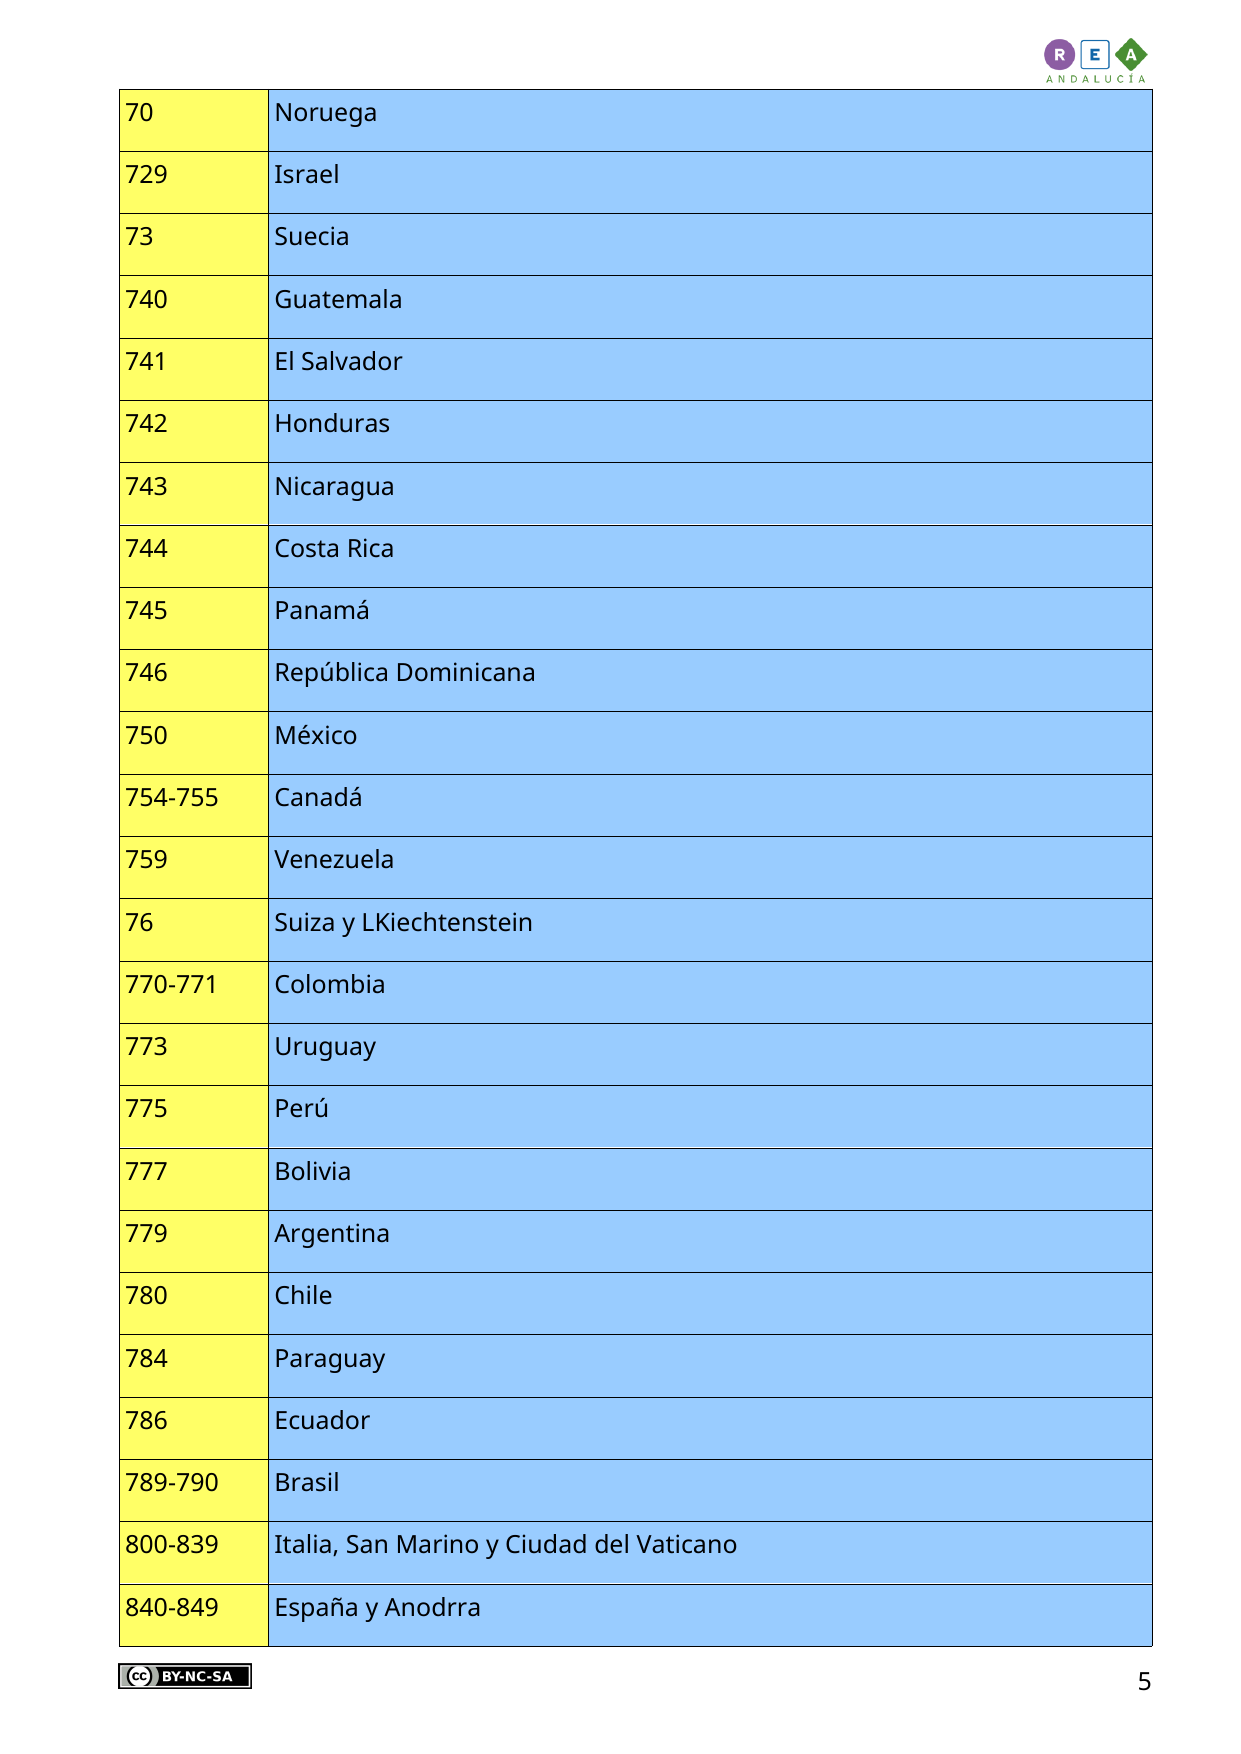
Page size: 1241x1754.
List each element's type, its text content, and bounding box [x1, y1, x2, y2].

table_cell 754-755 [120, 775, 268, 836]
table_cell República Dominicana [269, 650, 1152, 711]
table_cell 789-790 [120, 1460, 268, 1521]
table_cell Honduras [269, 401, 1152, 462]
table_cell 784 [120, 1335, 268, 1397]
table_cell El Salvador [269, 339, 1152, 400]
table_cell España y Anodrra [269, 1585, 1152, 1646]
table_cell 729 [120, 152, 268, 213]
table_cell Chile [269, 1273, 1152, 1334]
table_cell Argentina [269, 1211, 1152, 1272]
table_cell Venezuela [269, 837, 1152, 898]
table_cell 744 [120, 526, 268, 587]
table_cell Paraguay [269, 1335, 1152, 1397]
table_cell 775 [120, 1086, 268, 1147]
table_cell 76 [120, 899, 268, 961]
table_cell 741 [120, 339, 268, 400]
table_cell 777 [120, 1149, 268, 1210]
table_cell 742 [120, 401, 268, 462]
table_cell Panamá [269, 588, 1152, 649]
table_cell Suiza y LKiechtenstein [269, 899, 1152, 961]
table_cell Uruguay [269, 1024, 1152, 1085]
table_cell Perú [269, 1086, 1152, 1147]
table_cell 779 [120, 1211, 268, 1272]
table_cell 73 [120, 214, 268, 275]
picture [118, 1663, 536, 1698]
table_cell Israel [269, 152, 1152, 213]
table_cell Brasil [269, 1460, 1152, 1521]
table_cell 746 [120, 650, 268, 711]
table_cell Canadá [269, 775, 1152, 836]
table_cell 750 [120, 712, 268, 774]
table_cell Colombia [269, 962, 1152, 1023]
table_cell México [269, 712, 1152, 774]
table_cell Bolivia [269, 1149, 1152, 1210]
table_cell Costa Rica [269, 526, 1152, 587]
table_cell 745 [120, 588, 268, 649]
table_cell 70 [120, 90, 268, 151]
table_cell 743 [120, 463, 268, 524]
table_cell Guatemala [269, 276, 1152, 338]
table_cell Nicaragua [269, 463, 1152, 524]
table_cell Ecuador [269, 1398, 1152, 1459]
table_cell Noruega [269, 90, 1152, 151]
table_cell 773 [120, 1024, 268, 1085]
table_cell 759 [120, 837, 268, 898]
table_cell 840-849 [120, 1585, 268, 1646]
table_cell Suecia [269, 214, 1152, 275]
table_cell 780 [120, 1273, 268, 1334]
picture [1039, 33, 1152, 88]
table_cell Italia, San Marino y Ciudad del Vaticano [269, 1522, 1152, 1583]
table_cell 740 [120, 276, 268, 338]
table_cell 786 [120, 1398, 268, 1459]
table_cell 800-839 [120, 1522, 268, 1583]
table_cell 770-771 [120, 962, 268, 1023]
